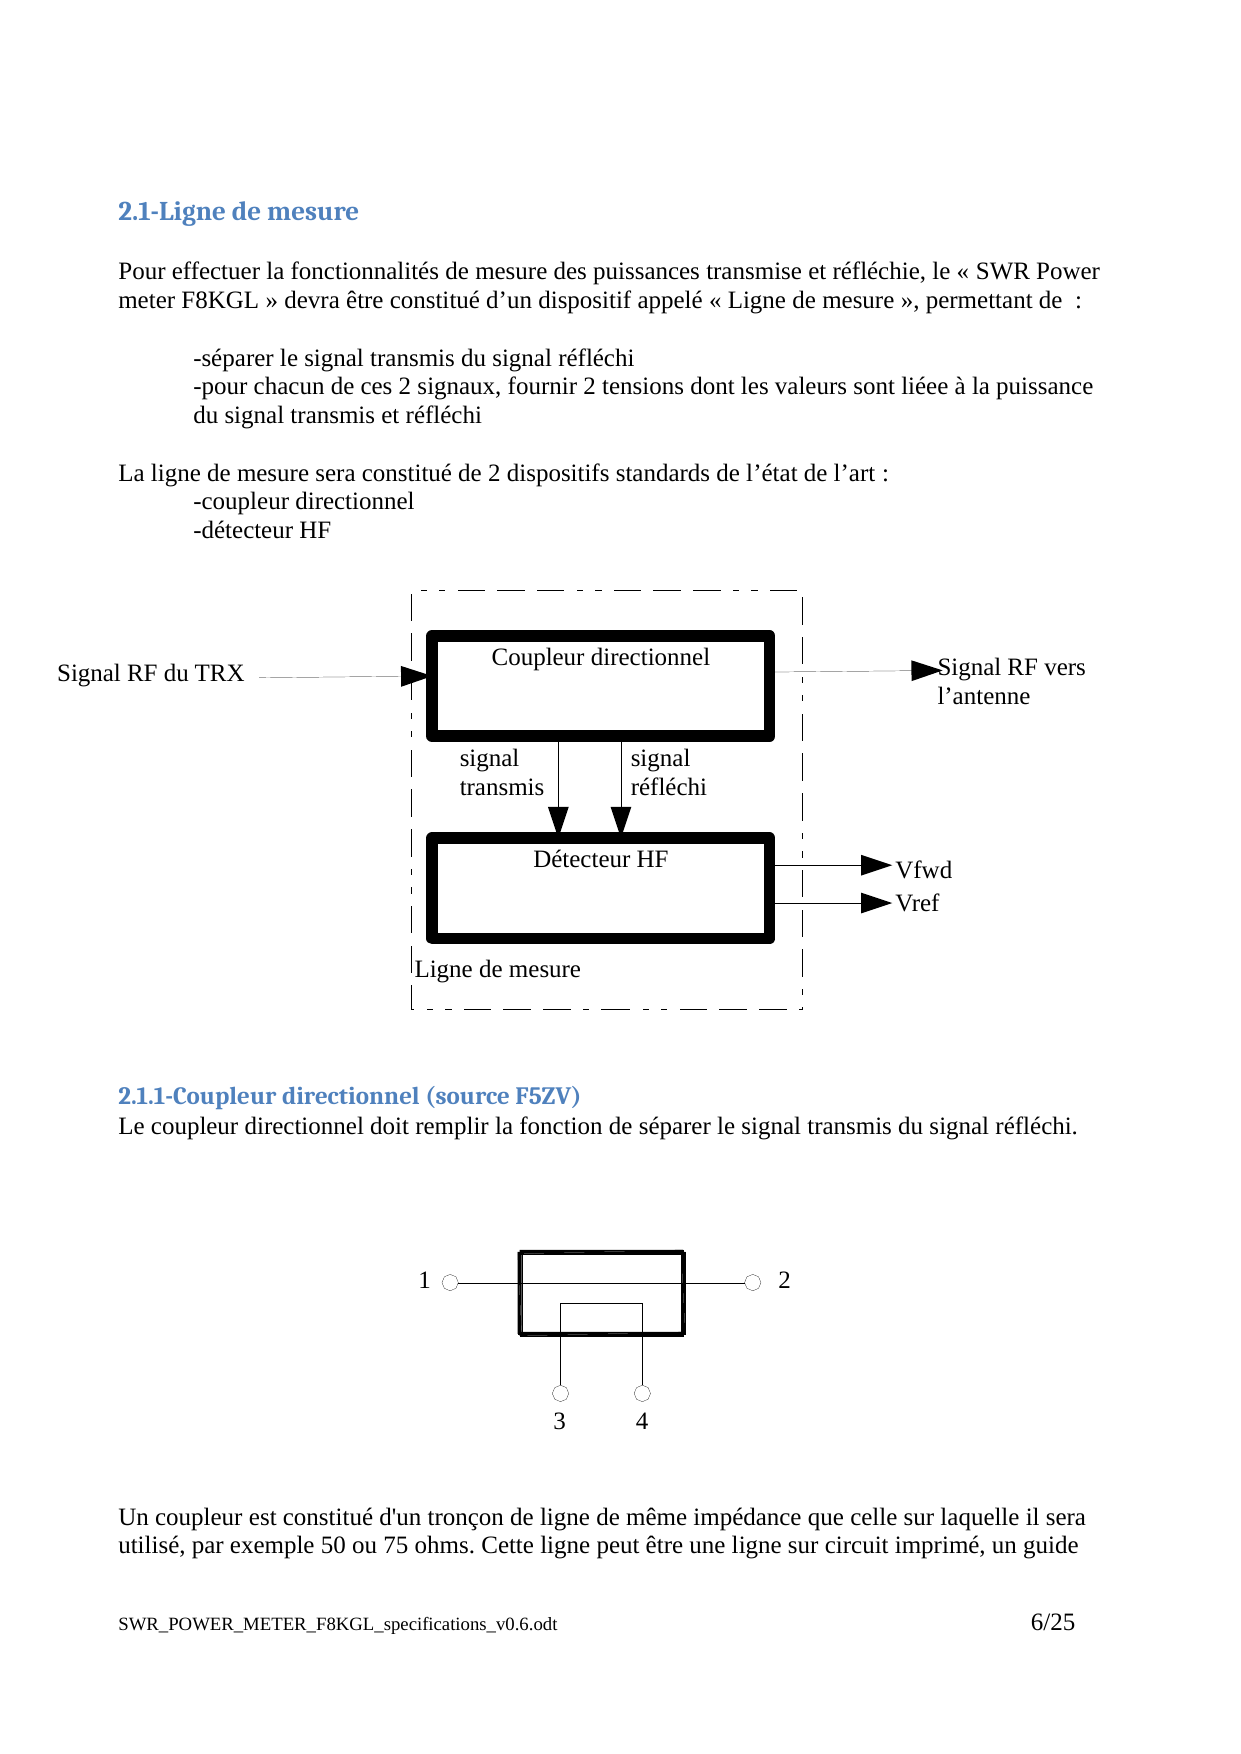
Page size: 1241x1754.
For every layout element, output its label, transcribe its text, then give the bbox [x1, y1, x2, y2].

text Le coupleur directionnel doit remplir la fonction de séparer le signal transmis du signal réfléchi. [118, 1111, 1122, 1140]
text La ligne de mesure sera constitué de 2 dispositifs standards de l’état de l’art : [118, 458, 1122, 486]
text Un coupleur est constitué d'un tronçon de ligne de même impédance que celle sur laquelle il sera utilisé, par exemple 50 ou 75 ohms. Cette ligne peut être une ligne sur circuit imprimé, un guide [118, 1502, 1122, 1559]
text -pour chacun de ces 2 signaux, fournir 2 tensions dont les valeurs sont liéee à la puissance du signal transmis et réfléchi [118, 371, 1122, 429]
text -détecteur HF [118, 515, 1122, 544]
subtitle 2.1-Ligne de mesure [118, 196, 1122, 228]
text Pour effectuer la fonctionnalités de mesure des puissances transmise et réfléchie, le « SWR Power meter F8KGL » devra être constitué d’un dispositif appelé « Ligne de mesure », permettant de : [118, 256, 1122, 314]
subtitle 2.1.1-Coupleur directionnel (source F5ZV) [118, 1082, 1122, 1111]
text -séparer le signal transmis du signal réfléchi [118, 343, 1122, 371]
text -coupleur directionnel [118, 486, 1122, 515]
